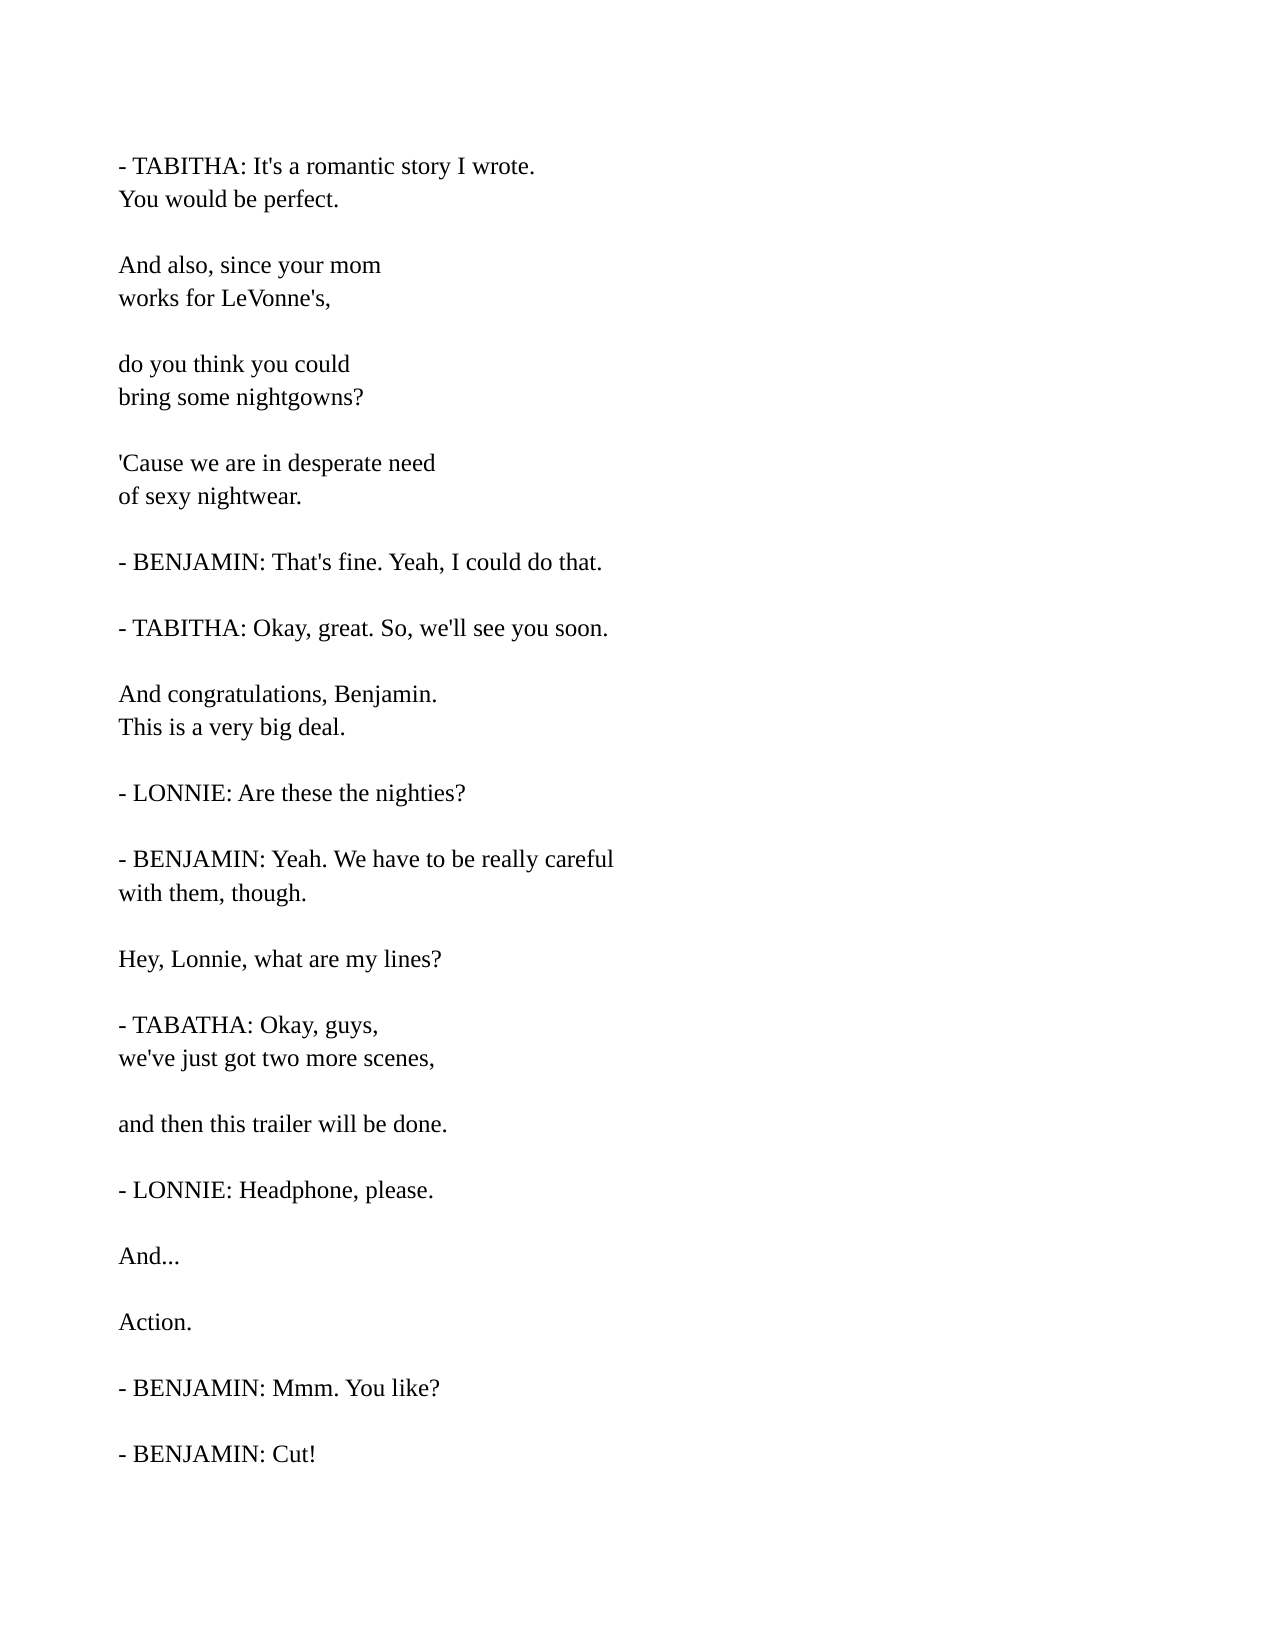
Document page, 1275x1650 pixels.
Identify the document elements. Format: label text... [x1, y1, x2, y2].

text - TABITHA: It's a romantic story I wrote. You would be perfect. And also, since your mom works for LeVonne's, do you think you could bring some nightgowns? 'Cause we are in desperate need of sexy nightwear. - BENJAMIN: That's fine. Yeah, I could do that. - TABITHA: Okay, great. So, we'll see you soon. And congratulations, Benjamin. This is a very big deal. - LONNIE: Are these the nighties? - BENJAMIN: Yeah. We have to be really careful with them, though. Hey, Lonnie, what are my lines? - TABATHA: Okay, guys, we've just got two more scenes, and then this trailer will be done. - LONNIE: Headphone, please. And... Action. - BENJAMIN: Mmm. You like? - BENJAMIN: Cut! [118, 118, 1157, 1501]
